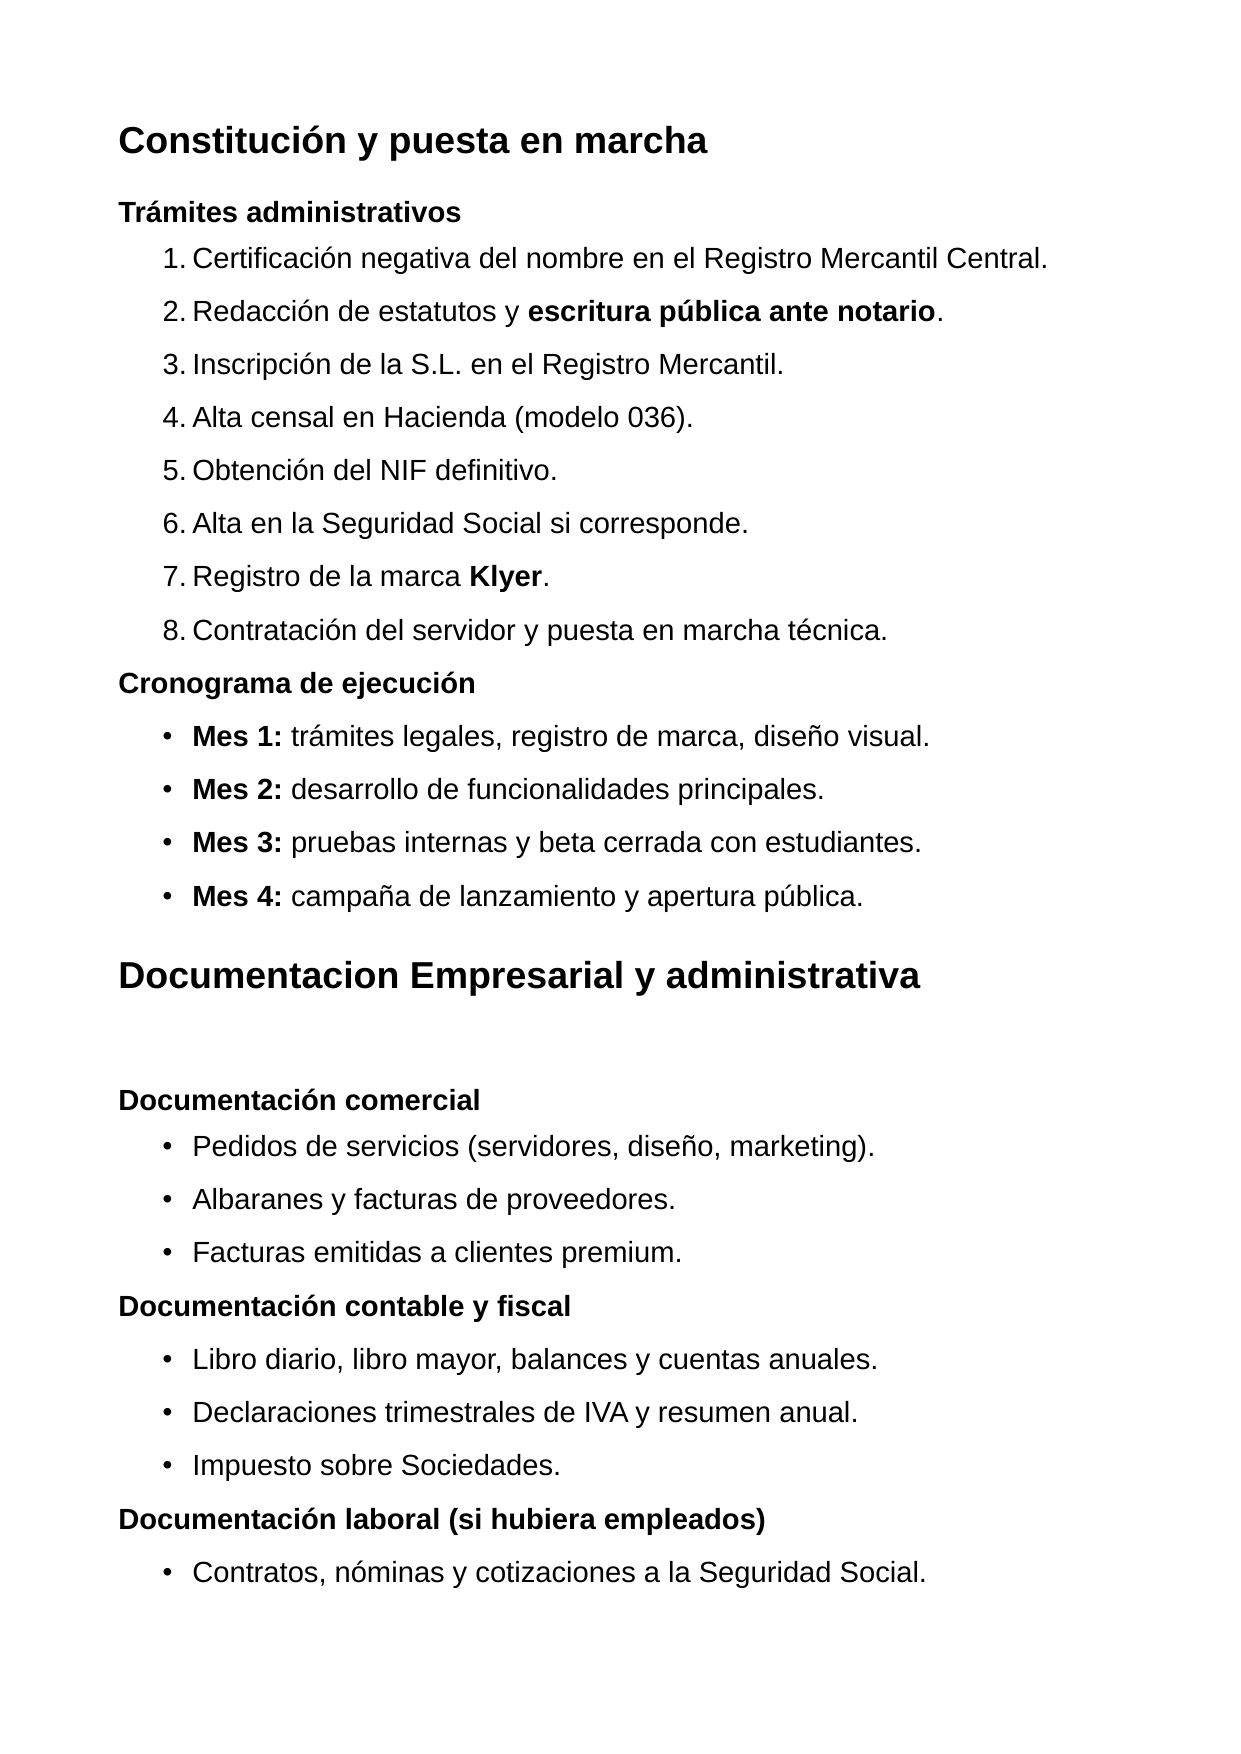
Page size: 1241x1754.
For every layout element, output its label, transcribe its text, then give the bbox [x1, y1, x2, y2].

list Contratación del servidor y puesta en marcha técnica. [162, 612, 1122, 646]
subtitle Constitución y puesta en marcha [118, 118, 1122, 161]
list Impuesto sobre Sociedades. [162, 1448, 1122, 1482]
list Declaraciones trimestrales de IVA y resumen anual. [162, 1395, 1122, 1429]
list Inscripción de la S.L. en el Registro Mercantil. [162, 347, 1122, 380]
list Certificación negativa del nombre en el Registro Mercantil Central. [162, 241, 1122, 274]
list Registro de la marca Klyer. [162, 559, 1122, 593]
subtitle Trámites administrativos [118, 194, 1122, 228]
list Alta en la Seguridad Social si corresponde. [162, 506, 1122, 540]
list Redacción de estatutos y escritura pública ante notario. [162, 294, 1122, 327]
subtitle Cronograma de ejecución [118, 666, 1122, 699]
list Contratos, nóminas y cotizaciones a la Seguridad Social. [162, 1555, 1122, 1588]
subtitle Documentacion Empresarial y administrativa [118, 953, 1122, 996]
list Mes 4: campaña de lanzamiento y apertura pública. [162, 879, 1122, 912]
list Facturas emitidas a clientes premium. [162, 1235, 1122, 1269]
list Alta censal en Hacienda (modelo 036). [162, 400, 1122, 433]
list Mes 3: pruebas internas y beta cerrada con estudiantes. [162, 825, 1122, 859]
subtitle Documentación laboral (si hubiera empleados) [118, 1502, 1122, 1535]
list Albaranes y facturas de proveedores. [162, 1182, 1122, 1216]
subtitle Documentación comercial [118, 1082, 1122, 1116]
list Mes 2: desarrollo de funcionalidades principales. [162, 772, 1122, 806]
subtitle Documentación contable y fiscal [118, 1288, 1122, 1322]
list Pedidos de servicios (servidores, diseño, marketing). [162, 1128, 1122, 1162]
list Obtención del NIF definitivo. [162, 453, 1122, 487]
list Libro diario, libro mayor, balances y cuentas anuales. [162, 1342, 1122, 1375]
list Mes 1: trámites legales, registro de marca, diseño visual. [162, 719, 1122, 752]
